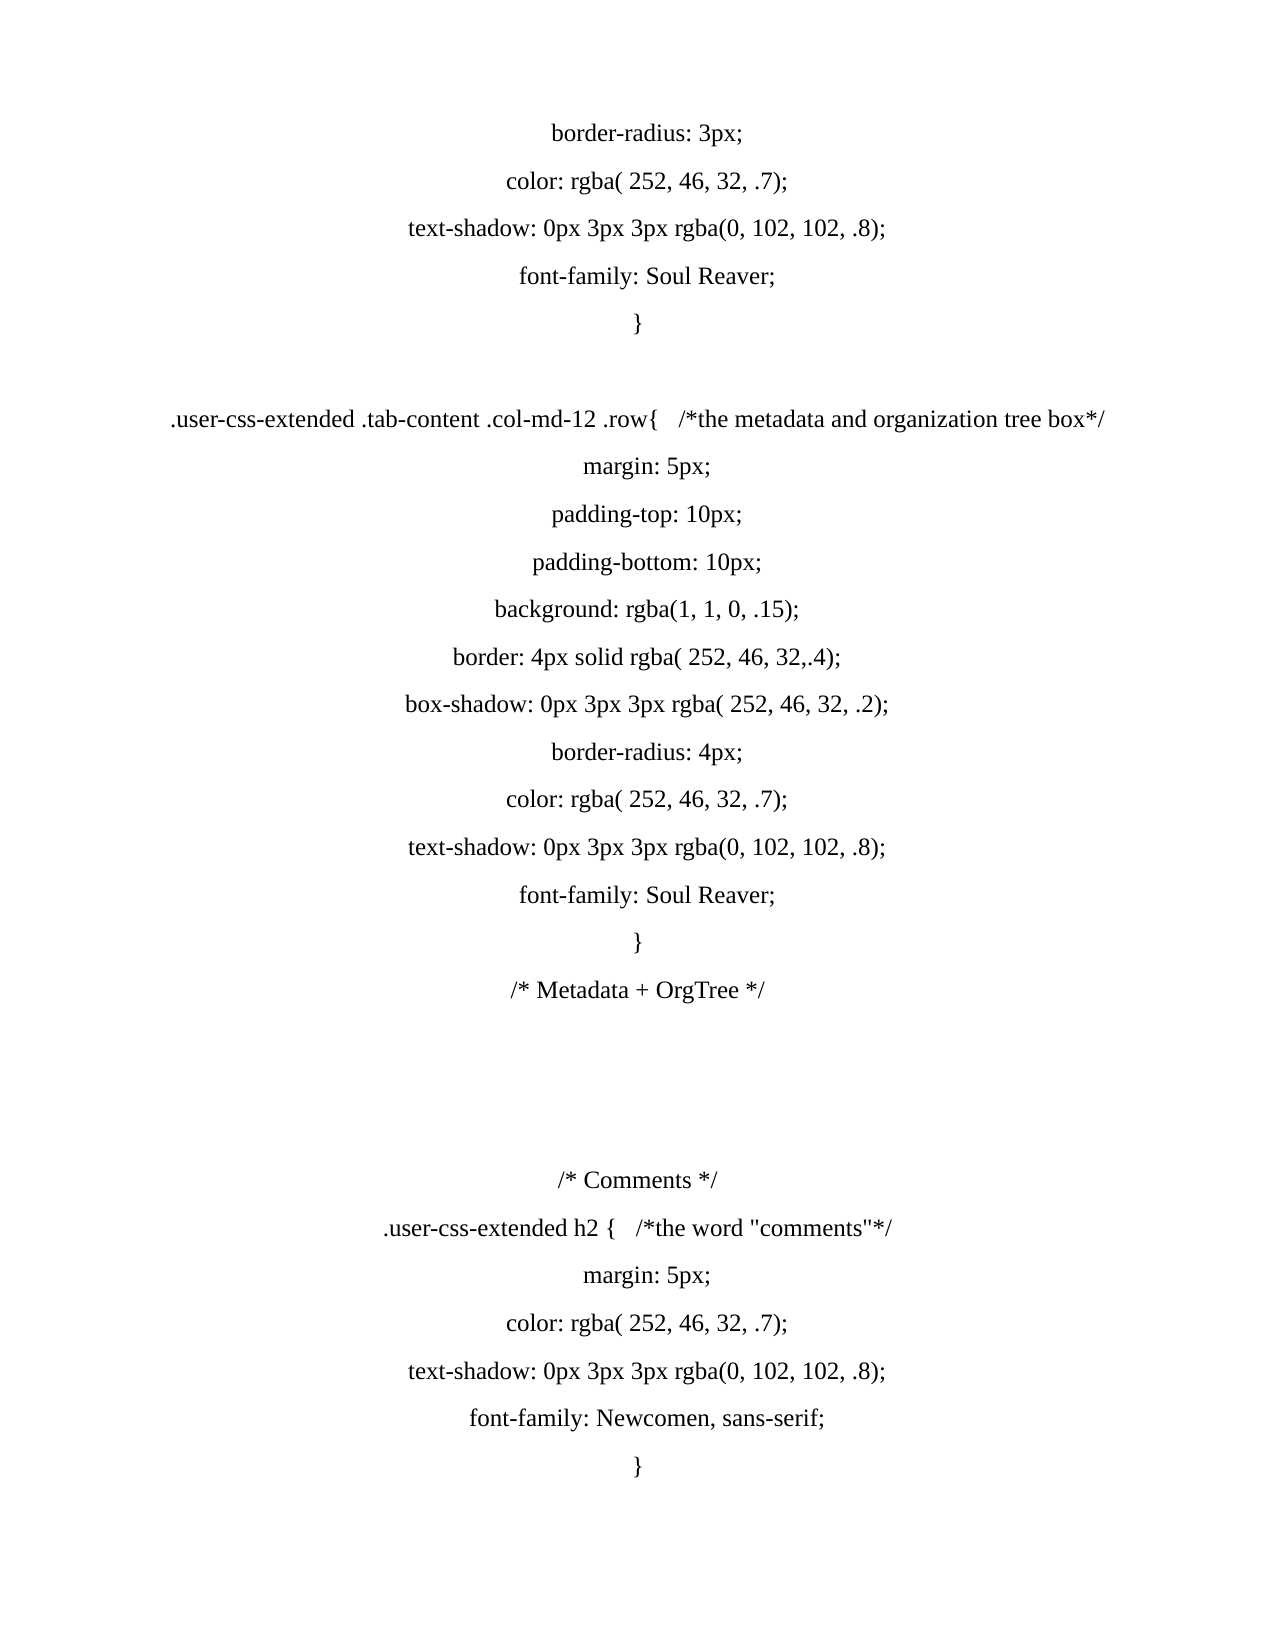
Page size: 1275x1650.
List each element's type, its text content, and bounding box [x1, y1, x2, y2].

text /* Comments */ [118, 1165, 1157, 1194]
text font-family: Soul Reaver; [118, 261, 1157, 290]
text color: rgba( 252, 46, 32, .7); [118, 784, 1157, 813]
text text-shadow: 0px 3px 3px rgba(0, 102, 102, .8); [118, 832, 1157, 861]
text .user-css-extended h2 { /*the word "comments"*/ [118, 1213, 1157, 1242]
text text-shadow: 0px 3px 3px rgba(0, 102, 102, .8); [118, 1356, 1157, 1384]
text padding-top: 10px; [118, 499, 1157, 528]
text border-radius: 3px; [118, 118, 1157, 147]
text border: 4px solid rgba( 252, 46, 32,.4); [118, 642, 1157, 671]
text text-shadow: 0px 3px 3px rgba(0, 102, 102, .8); [118, 213, 1157, 242]
text color: rgba( 252, 46, 32, .7); [118, 166, 1157, 194]
text padding-bottom: 10px; [118, 547, 1157, 575]
text border-radius: 4px; [118, 737, 1157, 766]
text margin: 5px; [118, 451, 1157, 480]
text font-family: Soul Reaver; [118, 880, 1157, 908]
text } [118, 1451, 1157, 1480]
text background: rgba(1, 1, 0, .15); [118, 594, 1157, 623]
text font-family: Newcomen, sans-serif; [118, 1403, 1157, 1432]
text /* Metadata + OrgTree */ [118, 975, 1157, 1004]
text } [118, 308, 1157, 337]
text margin: 5px; [118, 1261, 1157, 1289]
text box-shadow: 0px 3px 3px rgba( 252, 46, 32, .2); [118, 689, 1157, 718]
text color: rgba( 252, 46, 32, .7); [118, 1308, 1157, 1337]
text .user-css-extended .tab-content .col-md-12 .row{ /*the metadata and organization tree box*/ [118, 404, 1157, 432]
text } [118, 927, 1157, 956]
